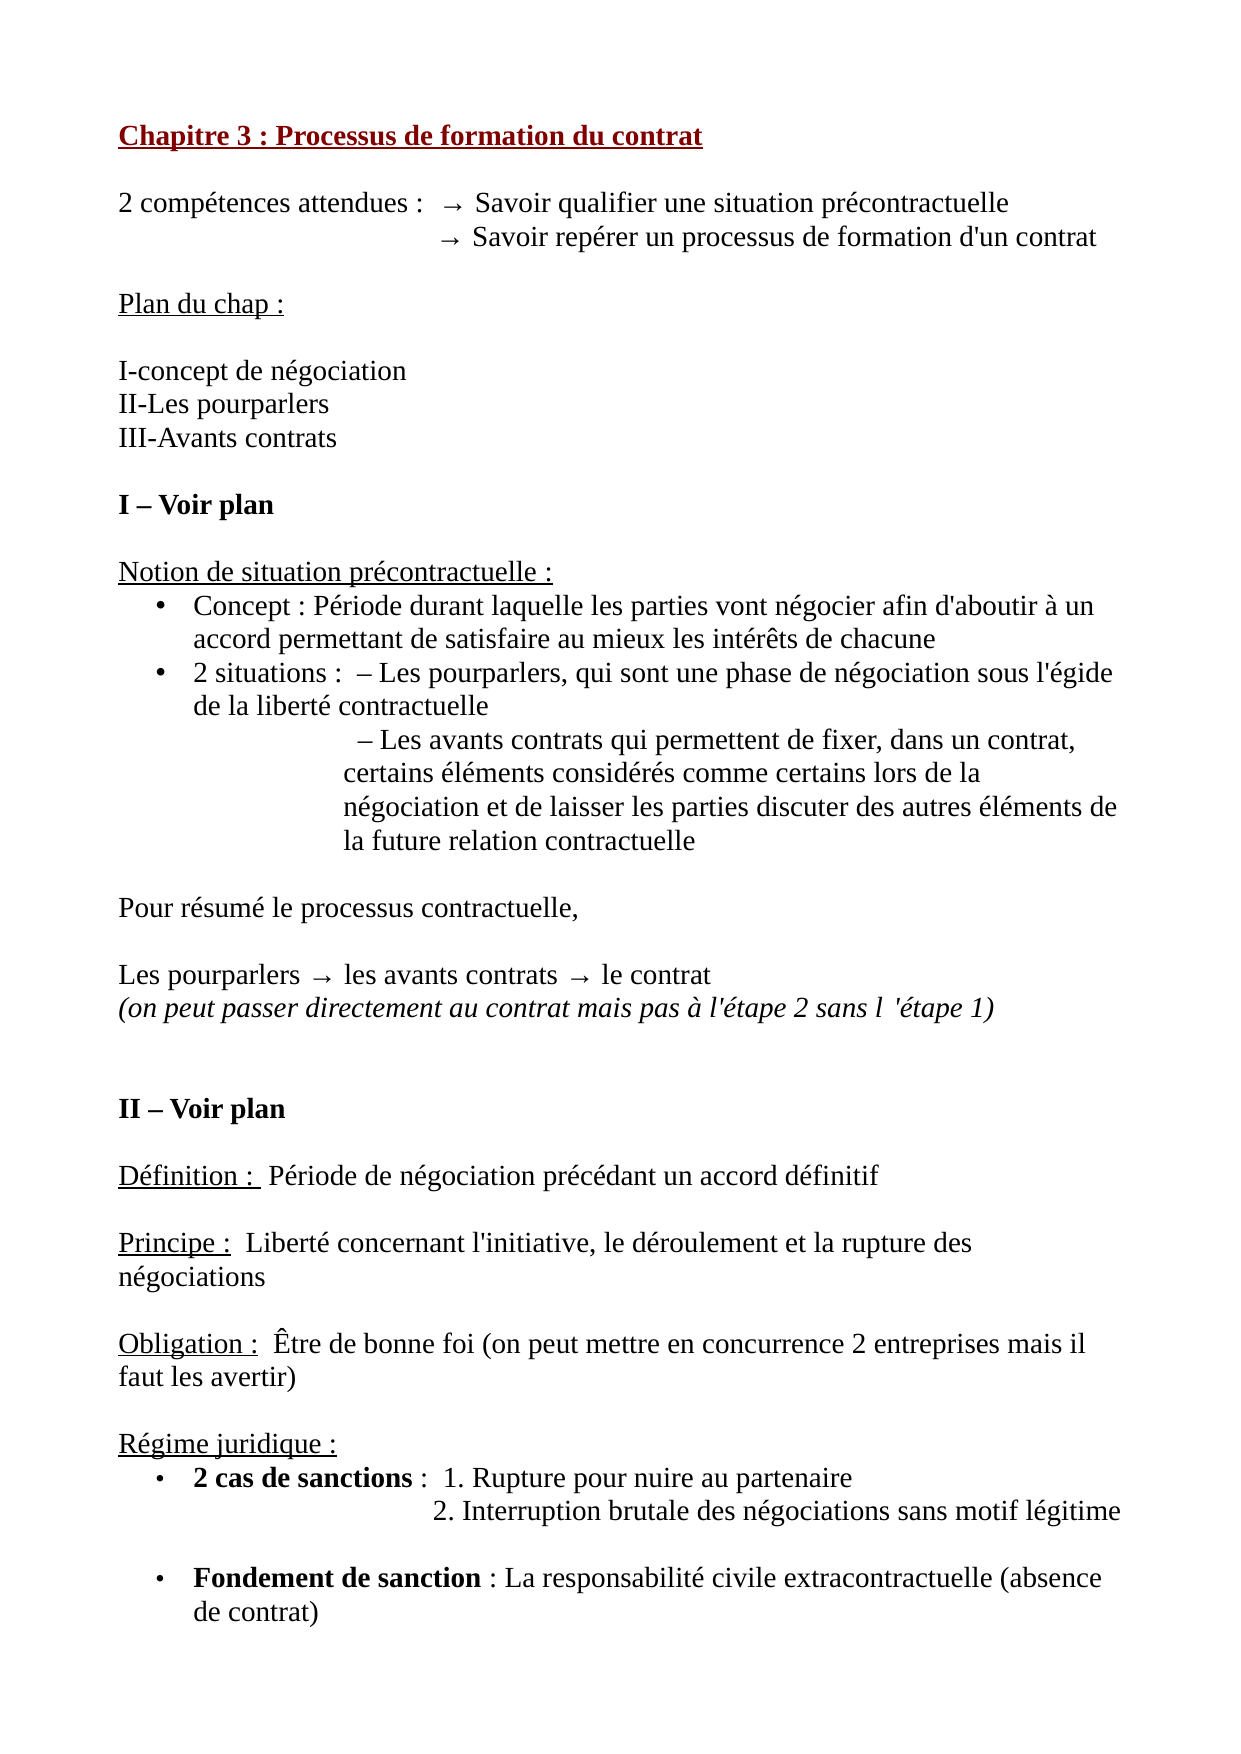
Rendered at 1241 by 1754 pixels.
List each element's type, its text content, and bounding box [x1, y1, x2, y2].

text Définition : Période de négociation précédant un accord définitif [118, 1158, 1122, 1192]
text I-concept de négociation [118, 353, 1122, 386]
text (on peut passer directement au contrat mais pas à l'étape 2 sans l 'étape 1) [118, 990, 1122, 1024]
text Pour résumé le processus contractuelle, [118, 890, 1122, 923]
text Obligation : Être de bonne foi (on peut mettre en concurrence 2 entreprises mais il faut les avertir) [118, 1326, 1122, 1393]
list 2 cas de sanctions : 1. Rupture pour nuire au partenaire [156, 1460, 1122, 1493]
list 2 situations : – Les pourparlers, qui sont une phase de négociation sous l'égide de la liberté contractuelle [156, 655, 1122, 722]
text III-Avants contrats [118, 420, 1122, 453]
list Concept : Période durant laquelle les parties vont négocier afin d'aboutir à un accord permettant de satisfaire au mieux les intérêts de chacune [156, 588, 1122, 655]
text II – Voir plan [118, 1091, 1122, 1124]
text Plan du chap : [118, 286, 1122, 319]
text II-Les pourparlers [118, 386, 1122, 420]
text Chapitre 3 : Processus de formation du contrat [118, 118, 1122, 152]
text 2 compétences attendues : → Savoir qualifier une situation précontractuelle [118, 185, 1122, 219]
text → Savoir repérer un processus de formation d'un contrat [118, 219, 1122, 252]
text Notion de situation précontractuelle : [118, 554, 1122, 588]
text I – Voir plan [118, 487, 1122, 521]
text Régime juridique : [118, 1426, 1122, 1460]
list 2. Interruption brutale des négociations sans motif légitime [381, 1493, 1122, 1527]
list Fondement de sanction : La responsabilité civile extracontractuelle (absence de contrat) [156, 1561, 1122, 1628]
text Principe : Liberté concernant l'initiative, le déroulement et la rupture des négociations [118, 1225, 1122, 1292]
list – Les avants contrats qui permettent de fixer, dans un contrat, certains éléments considérés comme certains lors de la négociation et de laisser les parties discuter des autres éléments de la future relation contractuelle [306, 722, 1122, 856]
text Les pourparlers → les avants contrats → le contrat [118, 957, 1122, 990]
